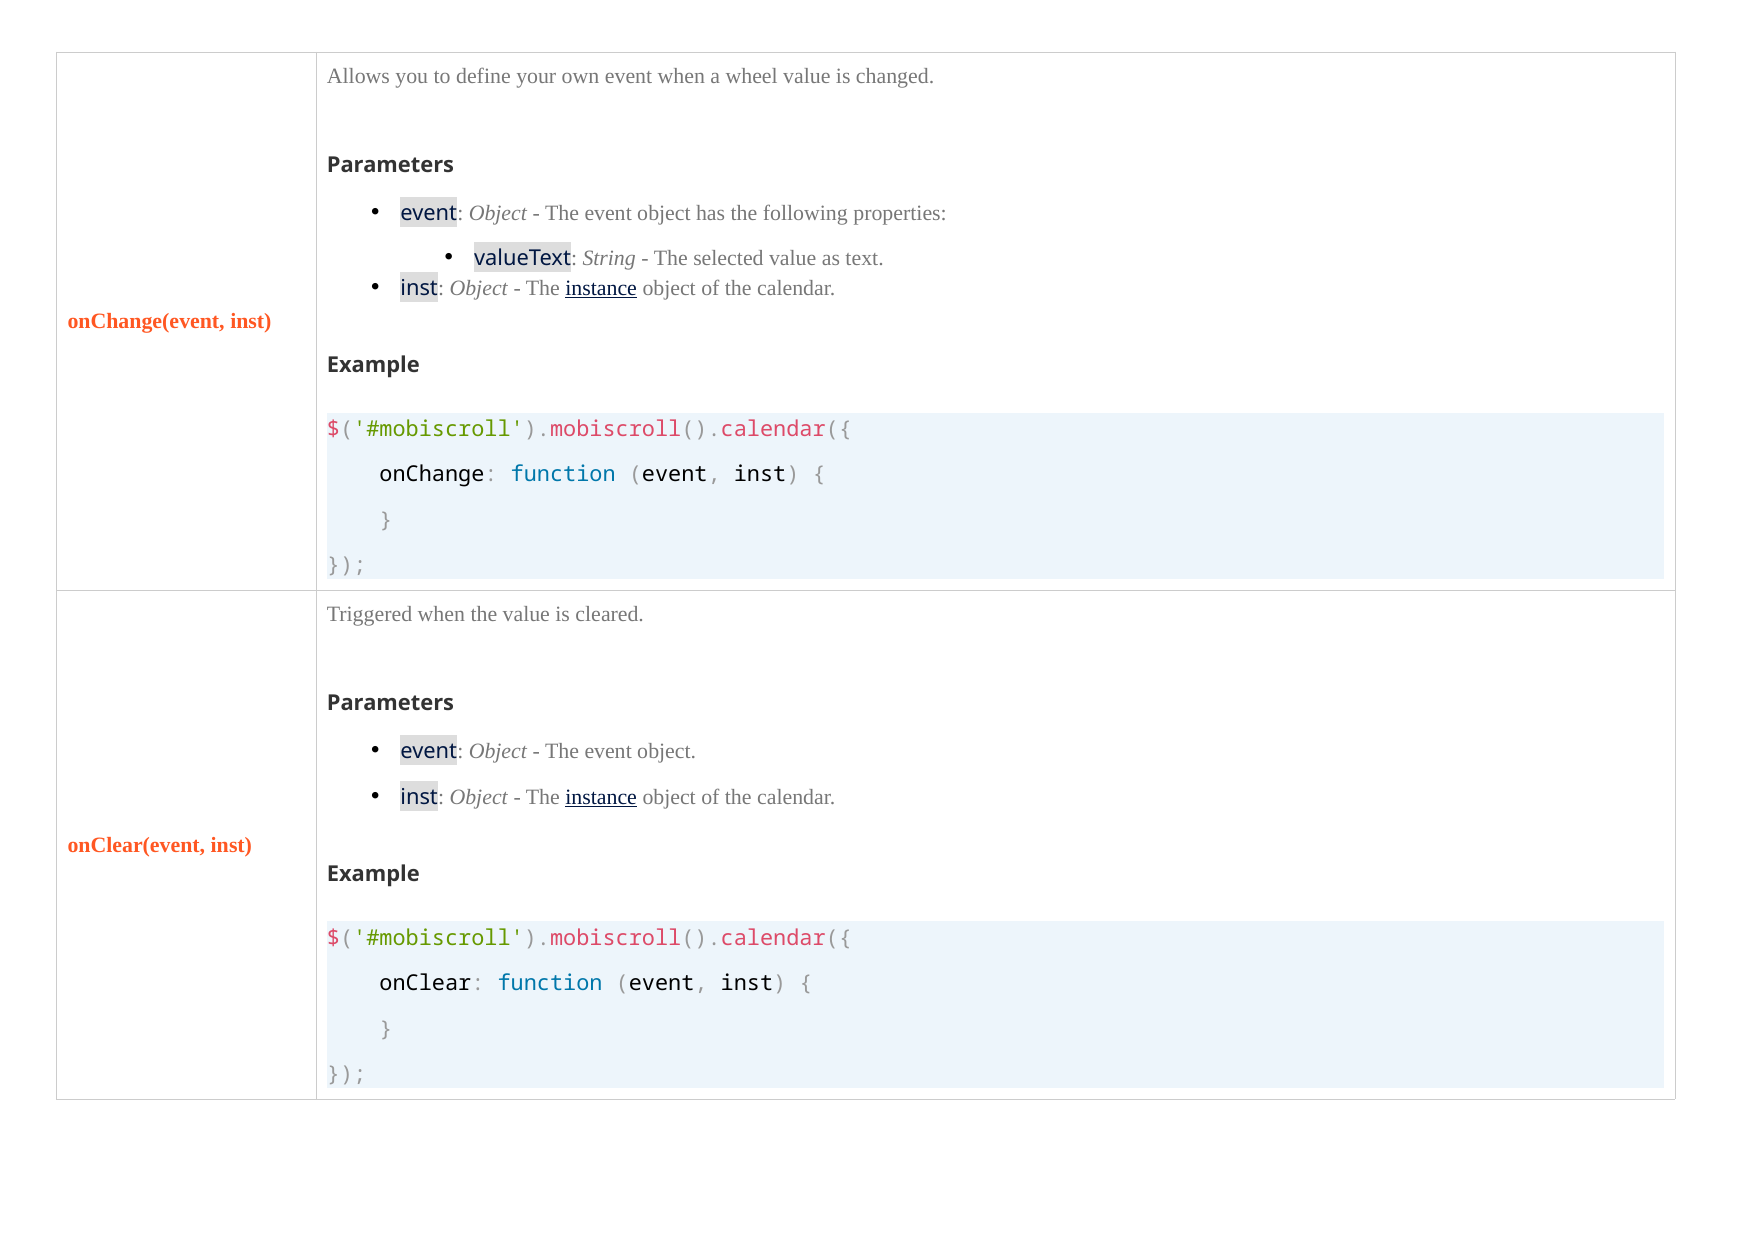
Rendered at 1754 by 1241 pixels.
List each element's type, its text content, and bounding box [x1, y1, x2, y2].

table_cell onClear(event, inst) [57, 591, 316, 1099]
table_cell Allows you to define your own event when a wheel value is changed. Parameters event: Object - The event object has the following properties: valueText: String - The selected value as text. inst: Object - The instance object of the calendar. Example $('#mobiscroll').mobiscroll().calendar({ onChange: function (event, inst) { } }); [317, 53, 1675, 590]
table_cell onChange(event, inst) [57, 53, 316, 590]
table_cell Triggered when the value is cleared. Parameters event: Object - The event object. inst: Object - The instance object of the calendar. Example $('#mobiscroll').mobiscroll().calendar({ onClear: function (event, inst) { } }); [317, 591, 1675, 1099]
